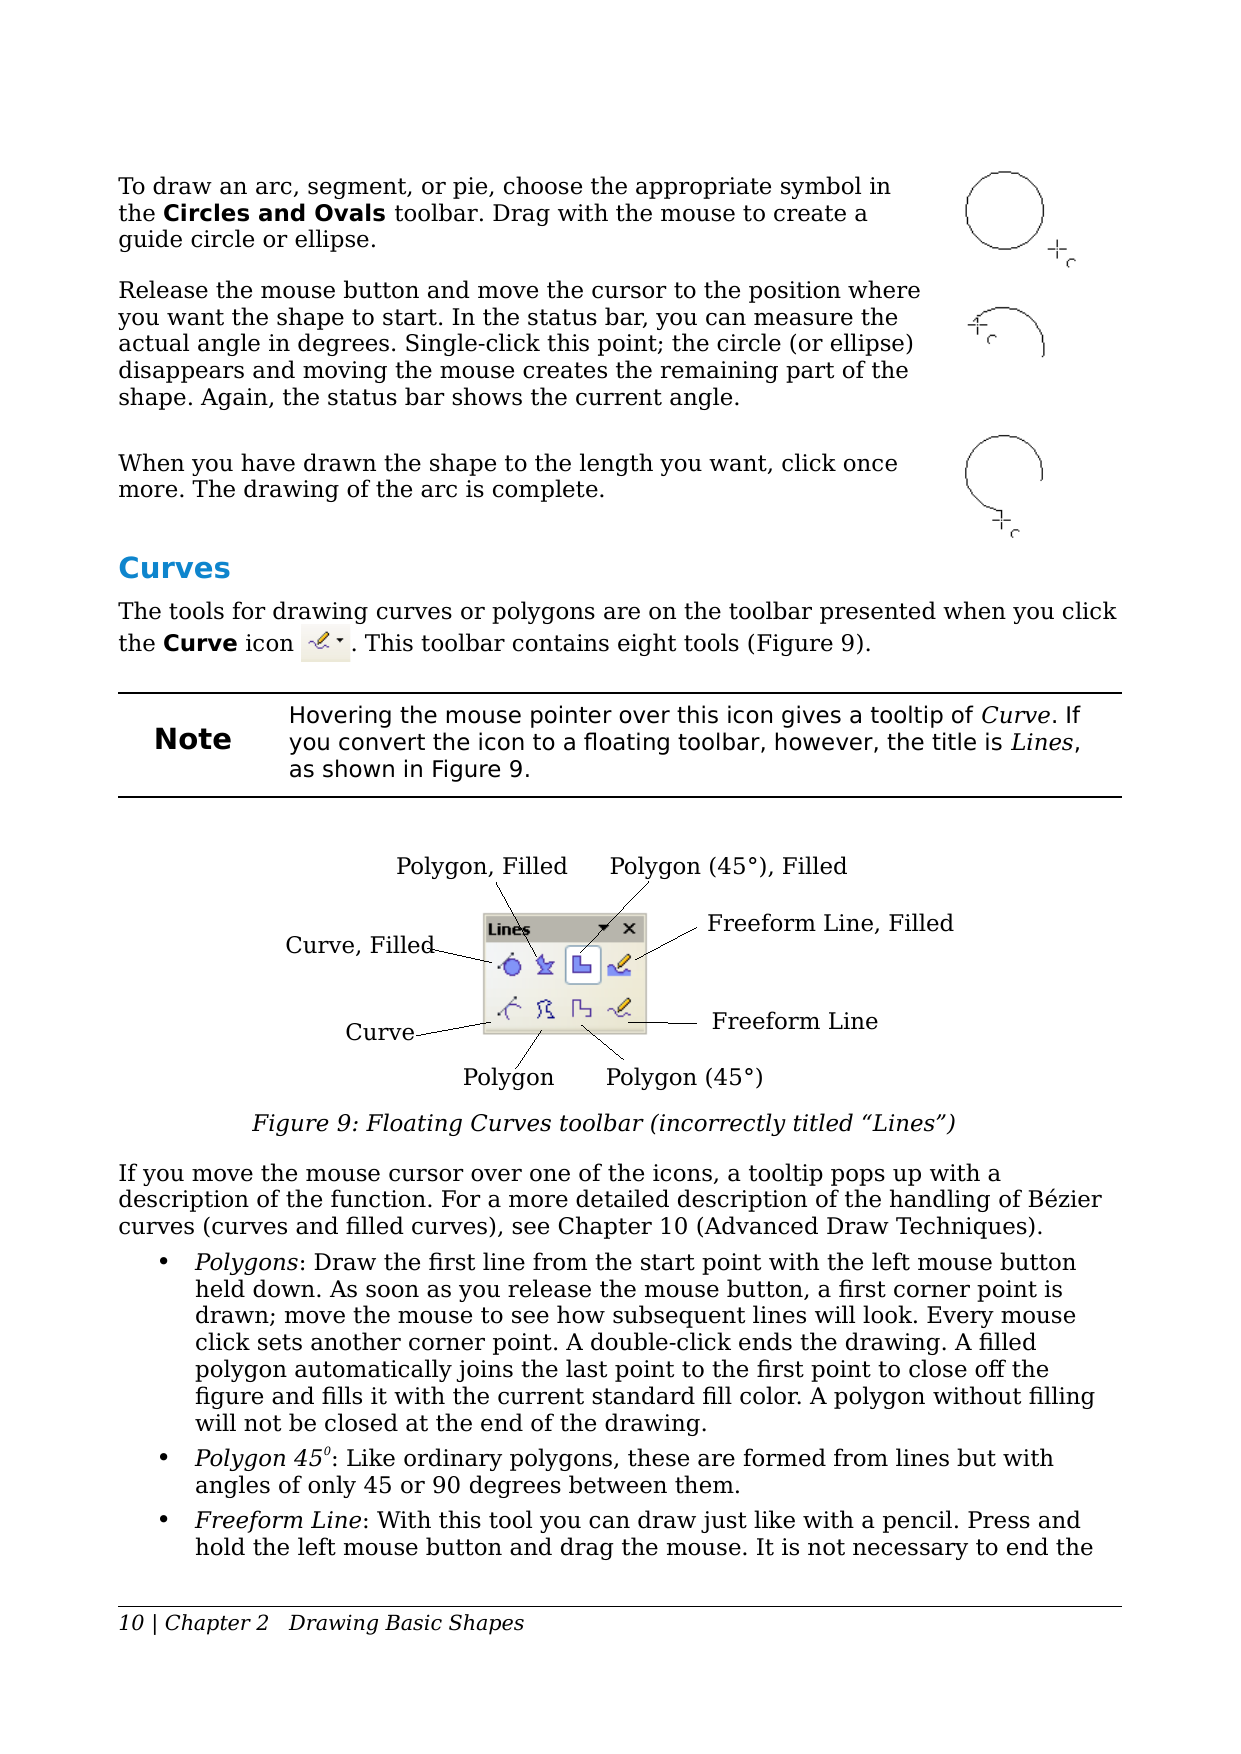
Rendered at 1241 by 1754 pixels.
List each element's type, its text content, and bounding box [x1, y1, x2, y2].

table_cell [927, 426, 948, 539]
picture [301, 624, 351, 662]
table_header To draw an arc, segment, or pie, choose the appropriate symbol in the Circles and Ovals toolbar. Drag with the mouse to create a guide circle or ellipse. [118, 165, 927, 274]
table_header [1100, 165, 1122, 274]
text The tools for drawing curves or polygons are on the toolbar presented when you click the Curve icon . This toolbar contains eight tools (Figure 9). [118, 598, 1122, 661]
subtitle Curves [118, 551, 1122, 586]
table_header Note [118, 694, 267, 796]
list Freeform Line: With this tool you can draw just like with a pencil. Press and hold the left mouse button and drag the mouse. It is not necessary to end the [156, 1505, 1122, 1561]
table_cell [927, 274, 942, 426]
table_cell [1107, 274, 1122, 426]
list If you move the mouse cursor over one of the icons, a tooltip pops up with a description of the function. For a more detailed description of the handling of Bézier curves (curves and filled curves), see Chapter 10 (Advanced Draw Techniques). [118, 1160, 1122, 1240]
list Polygons: Draw the first line from the start point with the left mouse button held down. As soon as you release the mouse button, a first corner point is drawn; move the mouse to see how subsequent lines will look. Every mouse click sets another corner point. A double-click ends the drawing. A filled polygon automatically joins the last point to the first point to close off the figure and fills it with the current standard fill color. A polygon without filling will not be closed at the end of the drawing. [156, 1247, 1122, 1437]
list Polygon 450: Like ordinary polygons, these are formed from lines but with angles of only 45 or 90 degrees between them. [156, 1443, 1122, 1499]
table_cell Release the mouse button and move the cursor to the position where you want the shape to start. In the status bar, you can measure the actual angle in degrees. Single-click this point; the circle (or ellipse) disappears and moving the mouse creates the remaining part of the shape. Again, the status bar shows the current angle. [118, 274, 927, 426]
picture [476, 906, 653, 1042]
text Figure 9: Floating Curves toolbar (incorrectly titled “Lines”) [252, 1110, 988, 1137]
table_cell When you have drawn the shape to the length you want, click once more. The drawing of the arc is complete. [118, 426, 927, 539]
table_header [927, 165, 948, 274]
table_header Hovering the mouse pointer over this icon gives a tooltip of Curve. If you convert the icon to a floating toolbar, however, the title is Lines, as shown in Figure 9. [268, 694, 1122, 796]
picture [942, 164, 1107, 540]
table_cell [1101, 426, 1122, 539]
